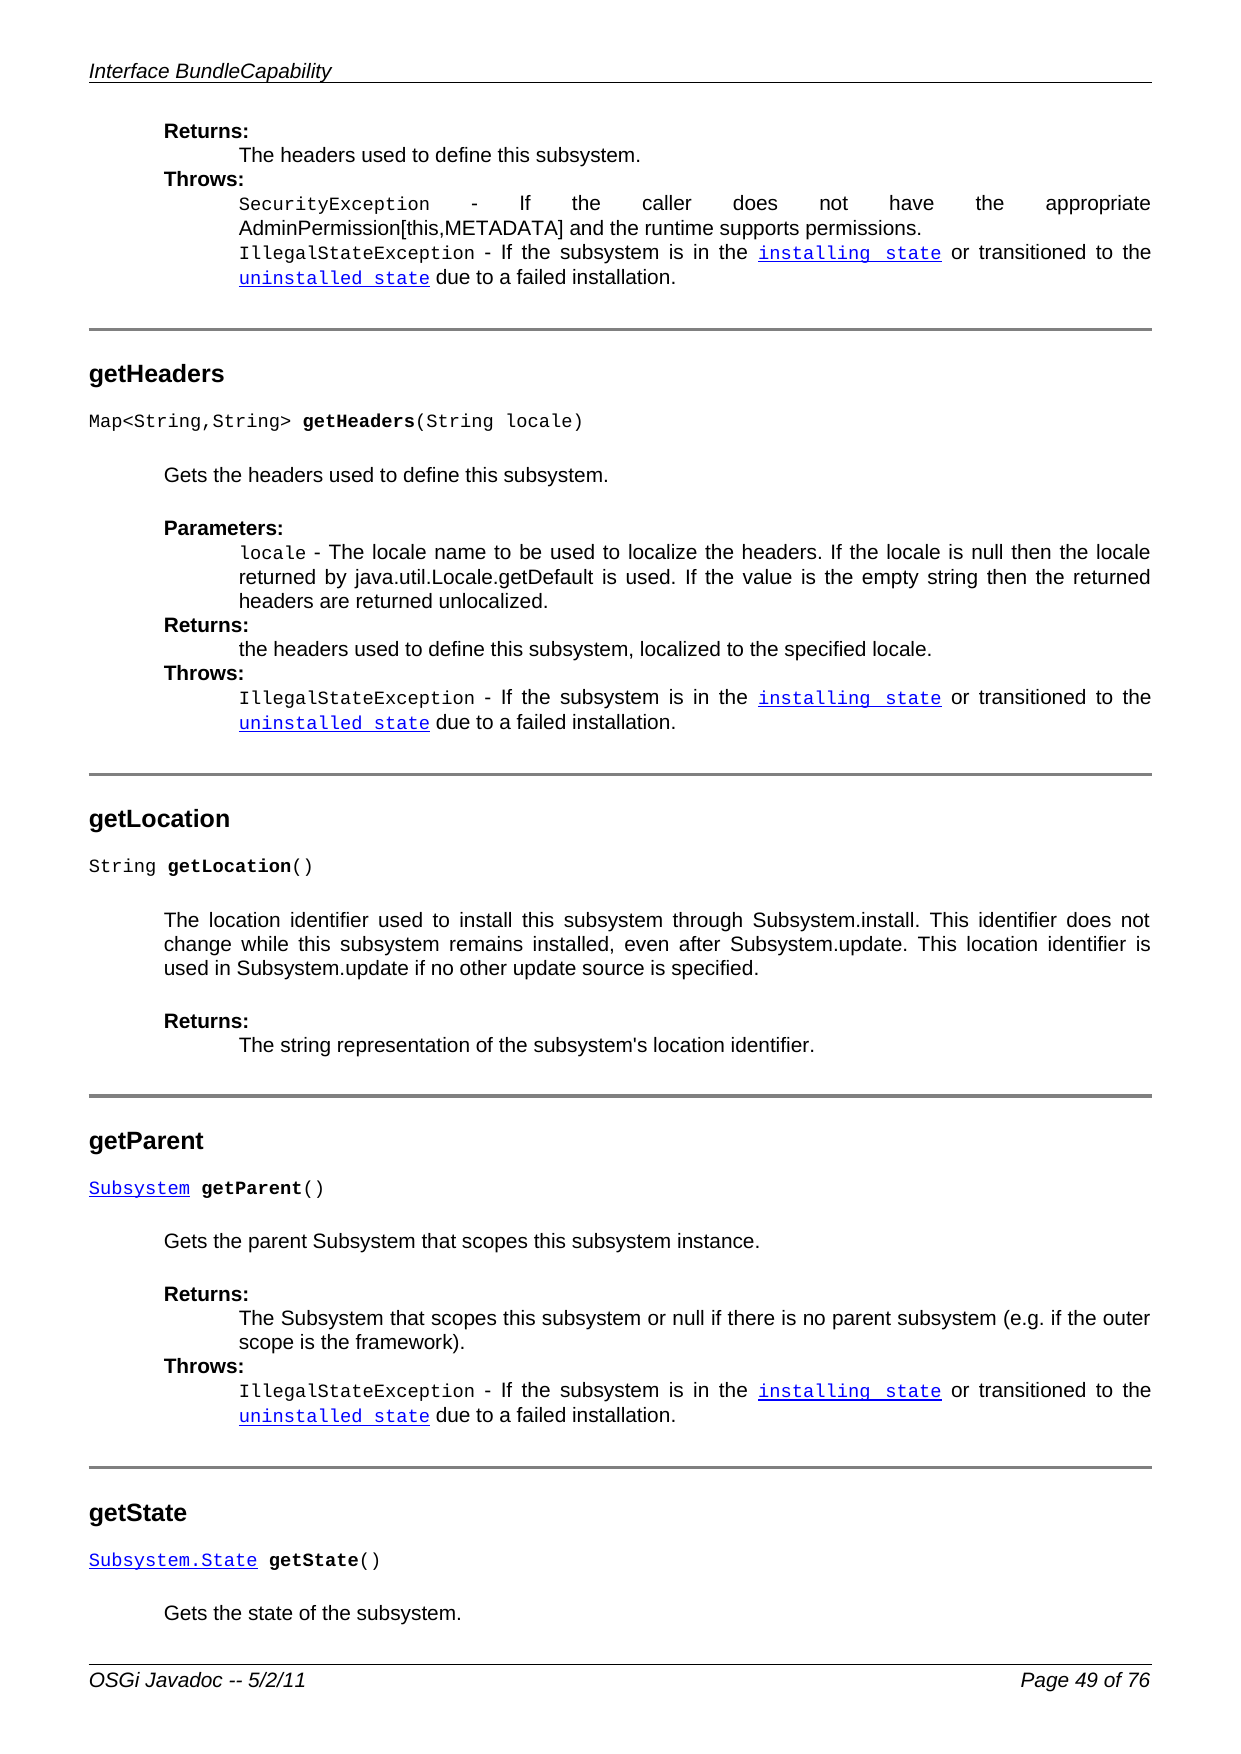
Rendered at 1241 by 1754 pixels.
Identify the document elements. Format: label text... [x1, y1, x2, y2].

text The location identifier used to install this subsystem through Subsystem.install. This identifier does not change while this subsystem remains installed, even after Subsystem.update. This location identifier is used in Subsystem.update if no other update source is specified. [163, 908, 1152, 979]
text Gets the headers used to define this subsystem. [163, 462, 1152, 486]
text the headers used to define this subsystem, localized to the specified locale. [238, 637, 1152, 661]
text locale - The locale name to be used to localize the headers. If the locale is null then the locale returned by java.util.Locale.getDefault is used. If the value is the empty string then the returned headers are returned unlocalized. [238, 539, 1152, 613]
text Parameters: [163, 516, 1152, 539]
text Returns: [163, 118, 1152, 142]
text Throws: [163, 166, 1152, 190]
subtitle getState [88, 1498, 1152, 1527]
text The headers used to define this subsystem. [238, 142, 1152, 166]
text String getLocation() [88, 857, 1152, 878]
text Gets the parent Subsystem that scopes this subsystem instance. [163, 1229, 1152, 1253]
text SecurityException - If the caller does not have the appropriate AdminPermission[this,METADATA] and the runtime supports permissions. [238, 190, 1152, 239]
text Subsystem getParent() [88, 1179, 1152, 1200]
subtitle getHeaders [88, 359, 1152, 388]
text Returns: [163, 1282, 1152, 1306]
text The Subsystem that scopes this subsystem or null if there is no parent subsystem (e.g. if the outer scope is the framework). [238, 1306, 1152, 1354]
text IllegalStateException - If the subsystem is in the installing state or transitioned to the uninstalled state due to a failed installation. [238, 239, 1152, 290]
text The string representation of the subsystem's location identifier. [238, 1033, 1152, 1057]
subtitle getParent [88, 1126, 1152, 1154]
text IllegalStateException - If the subsystem is in the installing state or transitioned to the uninstalled state due to a failed installation. [238, 684, 1152, 735]
text Subsystem.State getState() [88, 1551, 1152, 1572]
text Map<String,String> getHeaders(String locale) [88, 412, 1152, 433]
text Gets the state of the subsystem. [163, 1601, 1152, 1625]
subtitle getLocation [88, 804, 1152, 833]
text Throws: [163, 661, 1152, 684]
text Throws: [163, 1354, 1152, 1378]
text Returns: [163, 1009, 1152, 1033]
text IllegalStateException - If the subsystem is in the installing state or transitioned to the uninstalled state due to a failed installation. [238, 1378, 1152, 1428]
text Returns: [163, 613, 1152, 637]
